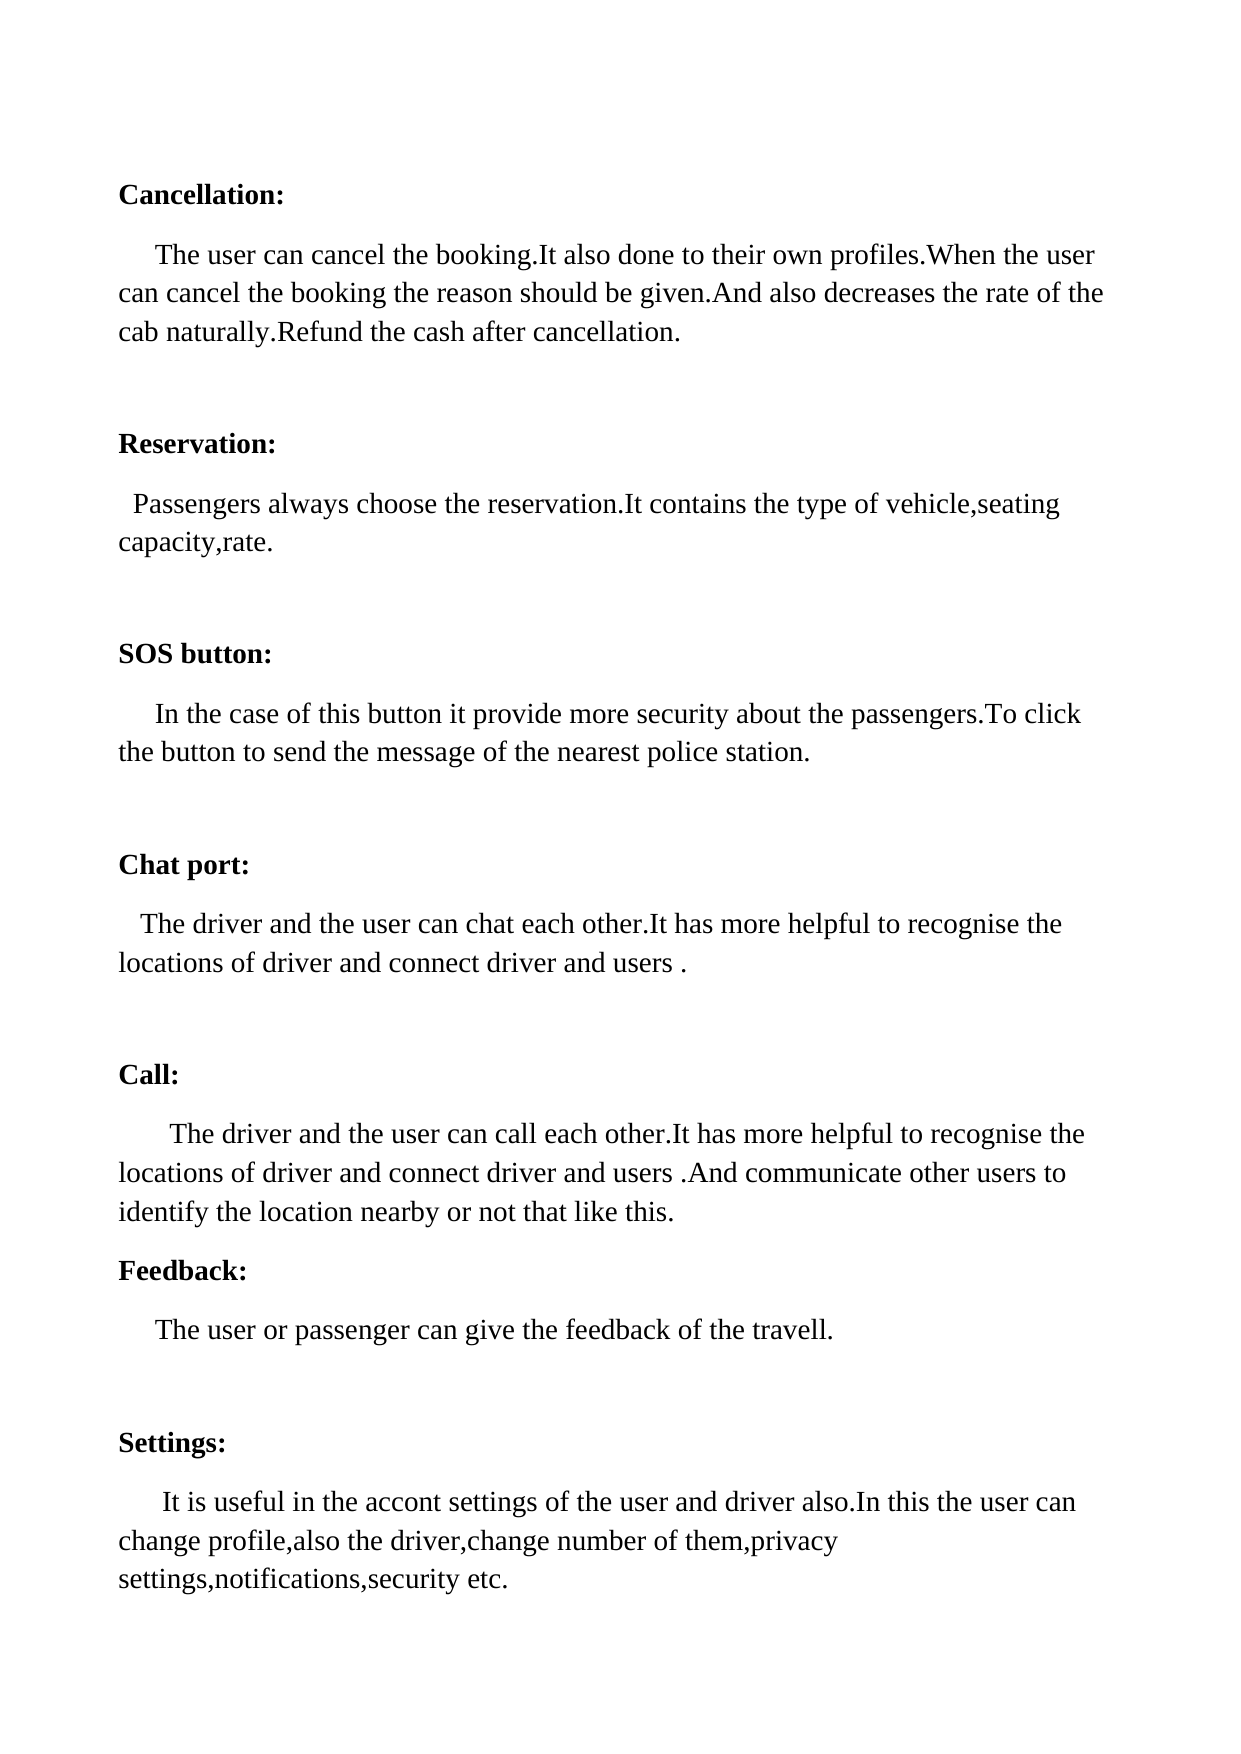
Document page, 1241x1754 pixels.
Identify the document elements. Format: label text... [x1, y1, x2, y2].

text It is useful in the accont settings of the user and driver also.In this the user can change profile,also the driver,change number of them,privacy settings,notifications,security etc. [118, 1484, 1122, 1595]
text The user can cancel the booking.It also done to their own profiles.When the user can cancel the booking the reason should be given.And also decreases the rate of the cab naturally.Refund the cash after cancellation. [118, 237, 1122, 347]
text In the case of this button it provide more security about the passengers.To click the button to send the message of the nearest police station. [118, 696, 1122, 768]
text Reservation: [118, 426, 1122, 460]
text The driver and the user can chat each other.It has more helpful to recognise the locations of driver and connect driver and users . [118, 906, 1122, 978]
text Call: [118, 1057, 1122, 1091]
text SOS button: [118, 637, 1122, 670]
text Passengers always choose the reservation.It contains the type of vehicle,seating capacity,rate. [118, 486, 1122, 558]
text The user or passenger can give the feedback of the travell. [118, 1312, 1122, 1346]
text The driver and the user can call each other.It has more helpful to recognise the locations of driver and connect driver and users .And communicate other users to identify the location nearby or not that like this. [118, 1117, 1122, 1227]
text Settings: [118, 1425, 1122, 1458]
text Cancellation: [118, 177, 1122, 211]
text Chat port: [118, 847, 1122, 881]
text Feedback: [118, 1253, 1122, 1287]
